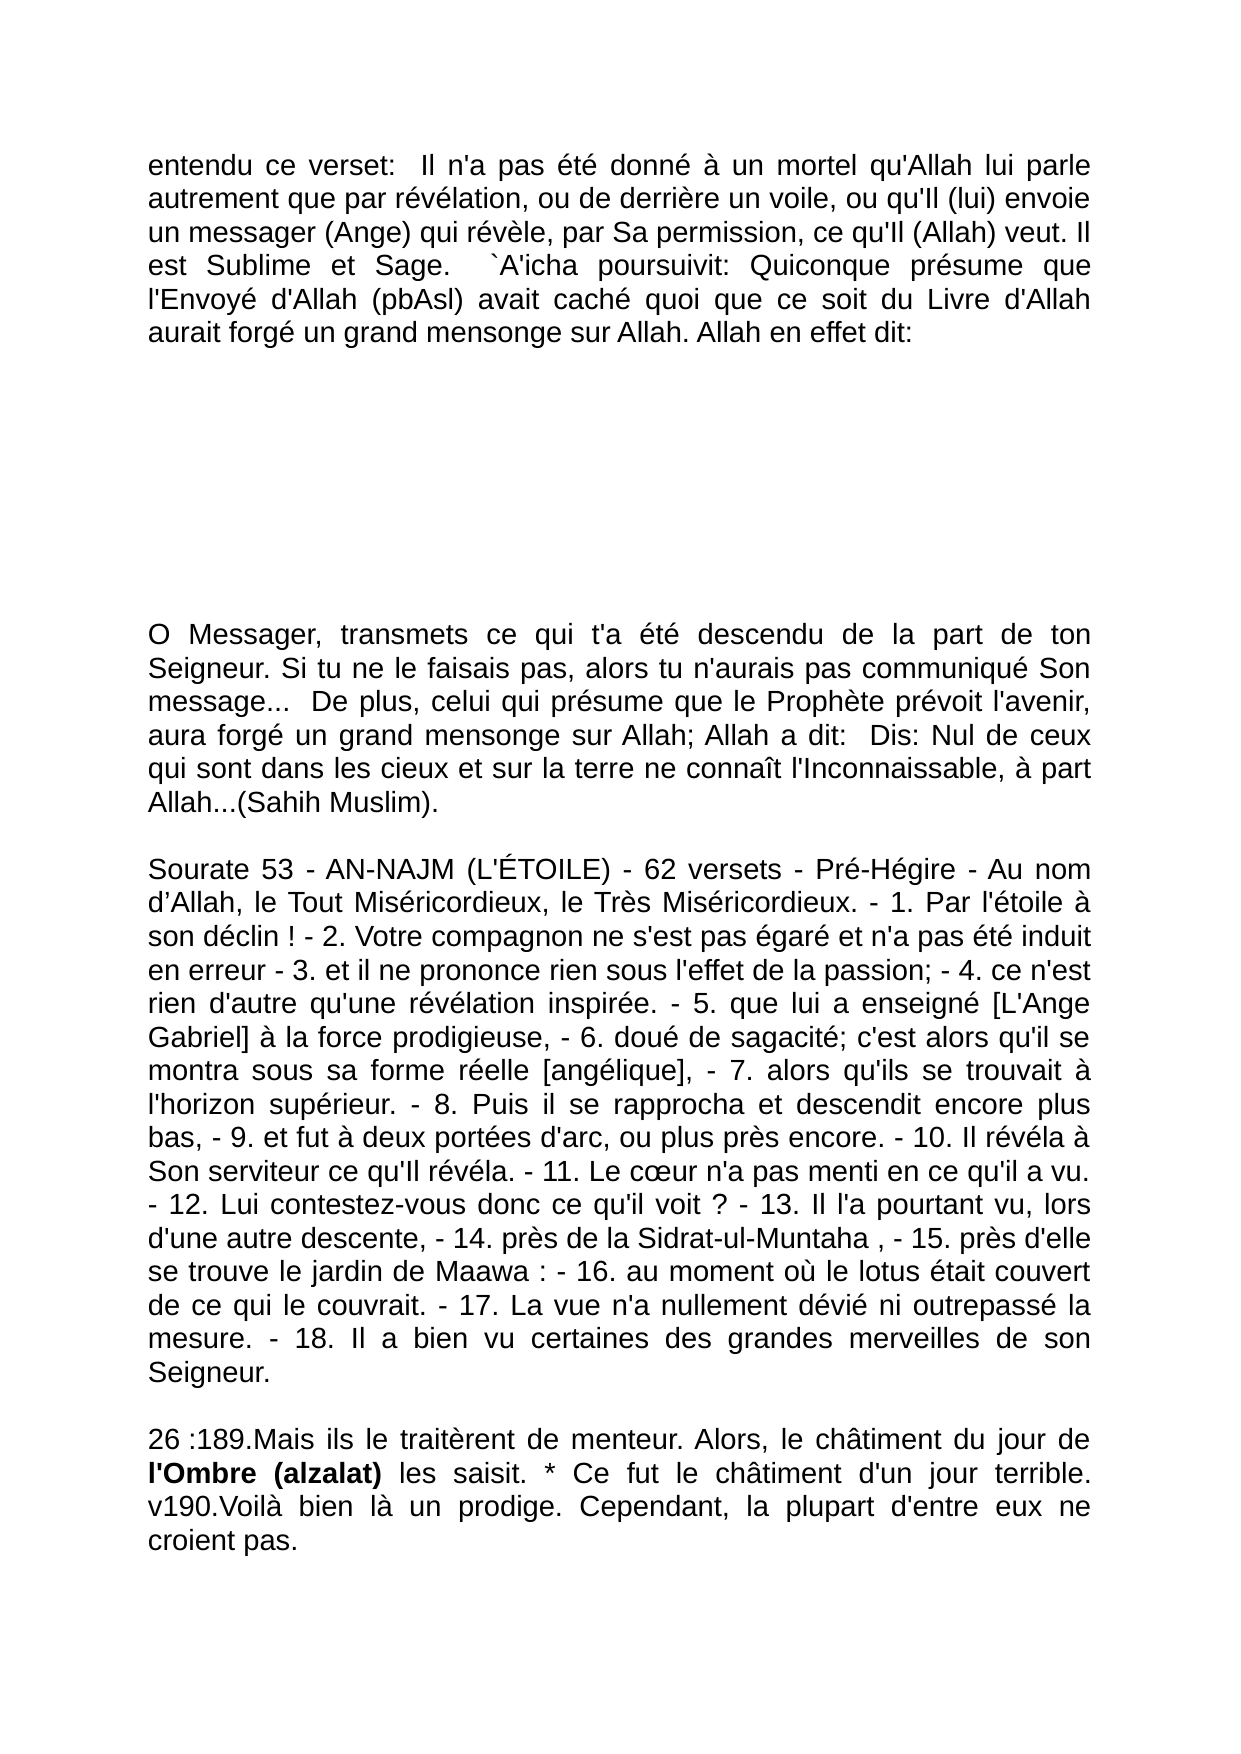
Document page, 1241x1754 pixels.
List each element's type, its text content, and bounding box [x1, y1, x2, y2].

text O Messager, transmets ce qui t'a été descendu de la part de ton Seigneur. Si tu ne le faisais pas, alors tu n'aurais pas communiqué Son message... De plus, celui qui présume que le Prophète prévoit l'avenir, aura forgé un grand mensonge sur Allah; Allah a dit: Dis: Nul de ceux qui sont dans les cieux et sur la terre ne connaît l'Inconnaissable, à part Allah...(Sahih Muslim). [148, 617, 1093, 818]
text Sourate 53 - AN-NAJM (L'ÉTOILE) - 62 versets - Pré-Hégire - Au nom d’Allah, le Tout Miséricordieux, le Très Miséricordieux. - 1. Par l'étoile à son déclin ! - 2. Votre compagnon ne s'est pas égaré et n'a pas été induit en erreur - 3. et il ne prononce rien sous l'effet de la passion; - 4. ce n'est rien d'autre qu'une révélation inspirée. - 5. que lui a enseigné [L'Ange Gabriel] à la force prodigieuse, - 6. doué de sagacité; c'est alors qu'il se montra sous sa forme réelle [angélique], - 7. alors qu'ils se trouvait à l'horizon supérieur. - 8. Puis il se rapprocha et descendit encore plus bas, - 9. et fut à deux portées d'arc, ou plus près encore. - 10. Il révéla à Son serviteur ce qu'Il révéla. - 11. Le cœur n'a pas menti en ce qu'il a vu. - 12. Lui contestez-vous donc ce qu'il voit ? - 13. Il l'a pourtant vu, lors d'une autre descente, - 14. près de la Sidrat-ul-Muntaha , - 15. près d'elle se trouve le jardin de Maawa : - 16. au moment où le lotus était couvert de ce qui le couvrait. - 17. La vue n'a nullement dévié ni outrepassé la mesure. - 18. Il a bien vu certaines des grandes merveilles de son Seigneur. [148, 852, 1093, 1389]
text entendu ce verset: Il n'a pas été donné à un mortel qu'Allah lui parle autrement que par révélation, ou de derrière un voile, ou qu'Il (lui) envoie un messager (Ange) qui révèle, par Sa permission, ce qu'Il (Allah) veut. Il est Sublime et Sage. `A'icha poursuivit: Quiconque présume que l'Envoyé d'Allah (pbAsl) avait caché quoi que ce soit du Livre d'Allah aurait forgé un grand mensonge sur Allah. Allah en effet dit: [148, 148, 1093, 349]
text 26 :189.Mais ils le traitèrent de menteur. Alors, le châtiment du jour de l'Ombre (alzalat) les saisit. * Ce fut le châtiment d'un jour terrible. v190.Voilà bien là un prodige. Cependant, la plupart d'entre eux ne croient pas. [148, 1422, 1093, 1556]
